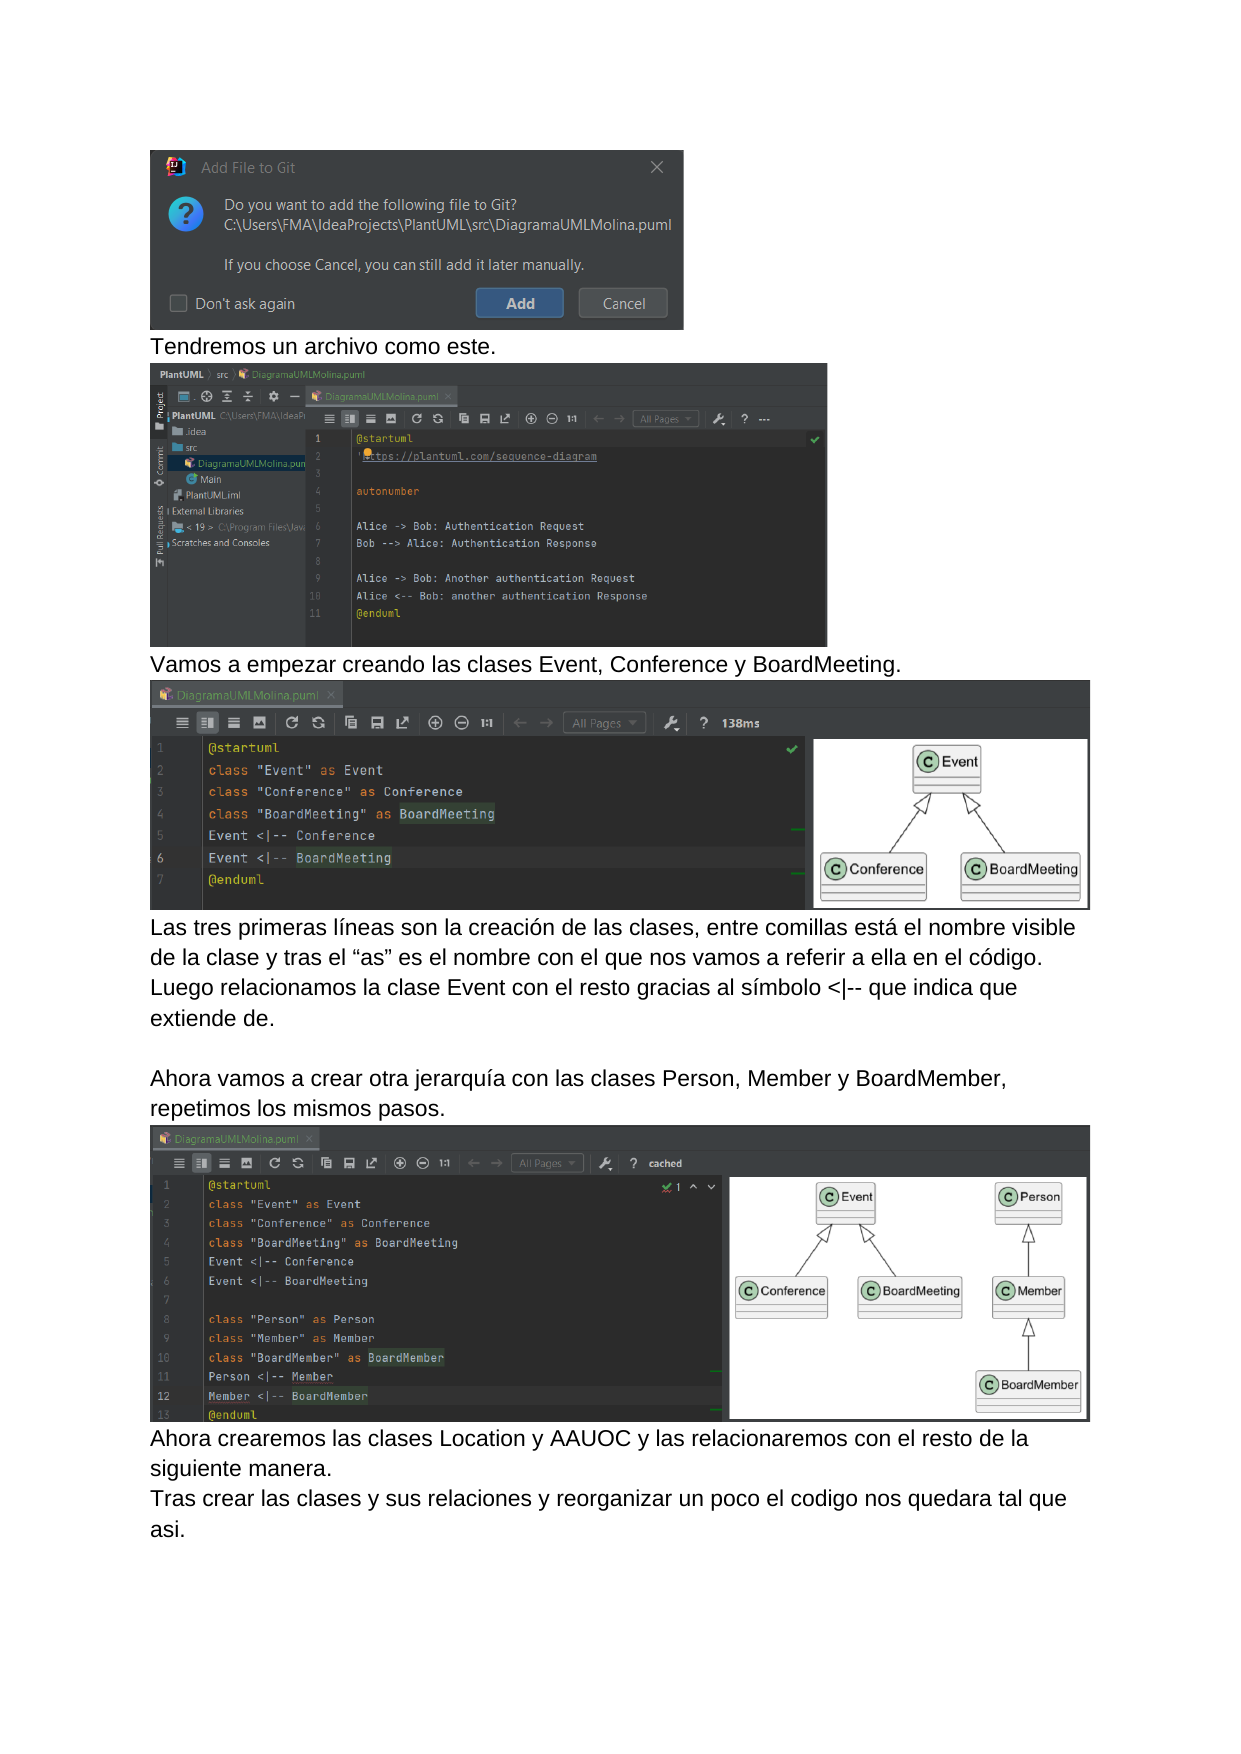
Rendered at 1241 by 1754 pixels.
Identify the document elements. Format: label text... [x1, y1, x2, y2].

text Ahora crearemos las clases Location y AAUOC y las relacionaremos con el resto de la siguiente manera. [150, 1425, 1090, 1482]
text Luego relacionamos la clase Event con el resto gracias al símbolo <|-- que indica que extiende de. [150, 974, 1090, 1031]
picture [150, 680, 1091, 910]
text Las tres primeras líneas son la creación de las clases, entre comillas está el nombre visible de la clase y tras el “as” es el nombre con el que nos vamos a referir a ella en el código. [150, 914, 1090, 970]
text Ahora vamos a crear otra jerarquía con las clases Person, Member y BoardMember, repetimos los mismos pasos. [150, 1065, 1090, 1121]
text Tendremos un archivo como este. [150, 333, 1090, 359]
text Vamos a empezar creando las clases Event, Conference y BoardMeeting. [150, 651, 1090, 677]
picture [150, 363, 828, 647]
text Tras crear las clases y sus relaciones y reorganizar un poco el codigo nos quedara tal que asi. [150, 1485, 1090, 1542]
picture [150, 1125, 1091, 1422]
picture [150, 150, 684, 330]
